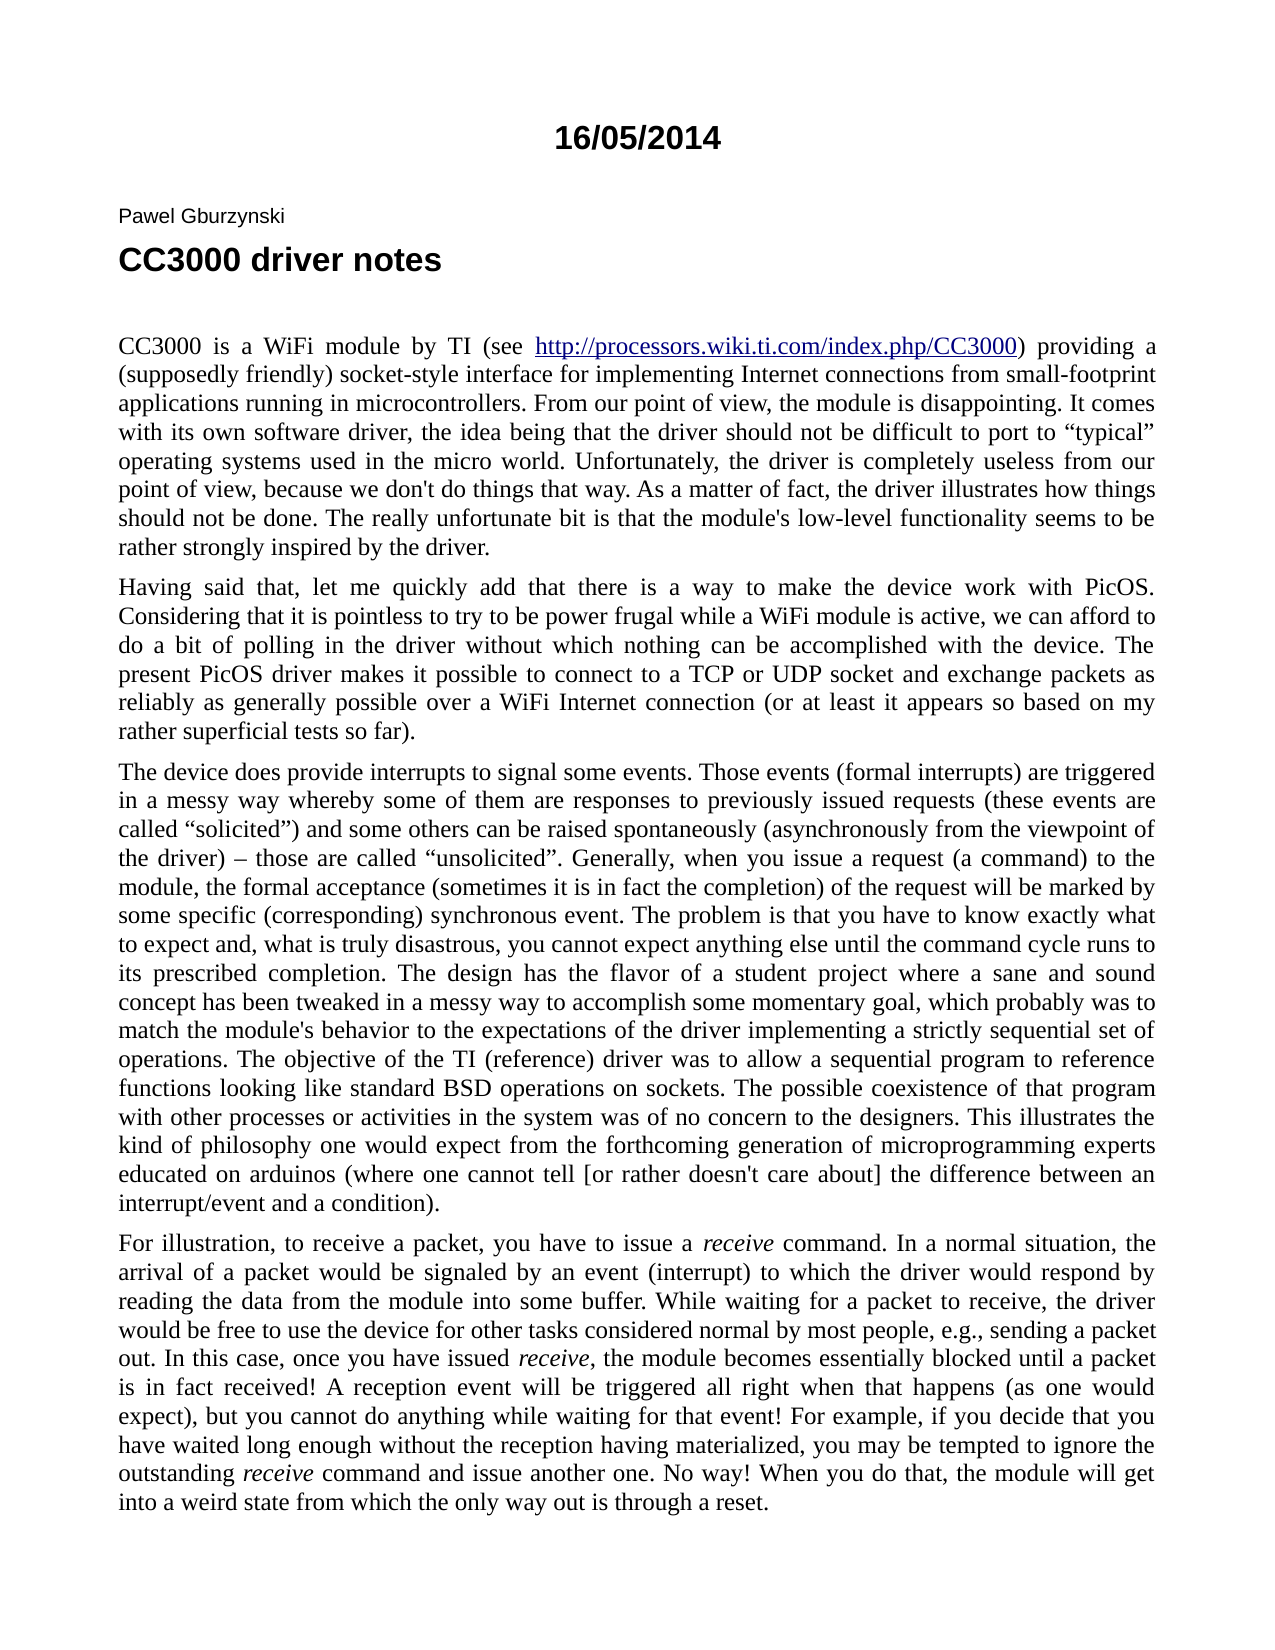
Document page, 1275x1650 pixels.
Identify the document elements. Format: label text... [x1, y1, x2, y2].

text For illustration, to receive a packet, you have to issue a receive command. In a normal situation, the arrival of a packet would be signaled by an event (interrupt) to which the driver would respond by reading the data from the module into some buffer. While waiting for a packet to receive, the driver would be free to use the device for other tasks considered normal by most people, e.g., sending a packet out. In this case, once you have issued receive, the module becomes essentially blocked until a packet is in fact received! A reception event will be triggered all right when that happens (as one would expect), but you cannot do anything while waiting for that event! For example, if you decide that you have waited long enough without the reception having materialized, you may be tempted to ignore the outstanding receive command and issue another one. No way! When you do that, the module will get into a weird state from which the only way out is through a reset. [118, 1228, 1157, 1516]
subtitle Pawel Gburzynski [118, 204, 1157, 228]
text The device does provide interrupts to signal some events. Those events (formal interrupts) are triggered in a messy way whereby some of them are responses to previously issued requests (these events are called “solicited”) and some others can be raised spontaneously (asynchronously from the viewpoint of the driver) – those are called “unsolicited”. Generally, when you issue a request (a command) to the module, the formal acceptance (sometimes it is in fact the completion) of the request will be marked by some specific (corresponding) synchronous event. The problem is that you have to know exactly what to expect and, what is truly disastrous, you cannot expect anything else until the command cycle runs to its prescribed completion. The design has the flavor of a student project where a sane and sound concept has been tweaked in a messy way to accomplish some momentary goal, which probably was to match the module's behavior to the expectations of the driver implementing a strictly sequential set of operations. The objective of the TI (reference) driver was to allow a sequential program to reference functions looking like standard BSD operations on sockets. The possible coexistence of that program with other processes or activities in the system was of no concern to the designers. This illustrates the kind of philosophy one would expect from the forthcoming generation of microprogramming experts educated on arduinos (where one cannot tell [or rather doesn't care about] the difference between an interrupt/event and a condition). [118, 757, 1157, 1217]
text Having said that, let me quickly add that there is a way to make the device work with PicOS. Considering that it is pointless to try to be power frugal while a WiFi module is active, we can afford to do a bit of polling in the driver without which nothing can be accomplished with the device. The present PicOS driver makes it possible to connect to a TCP or UDP socket and exchange packets as reliably as generally possible over a WiFi Internet connection (or at least it appears so based on my rather superficial tests so far). [118, 572, 1157, 745]
text CC3000 is a WiFi module by TI (see http://processors.wiki.ti.com/index.php/CC3000) providing a (supposedly friendly) socket-style interface for implementing Internet connections from small-footprint applications running in microcontrollers. From our point of view, the module is disappointing. It comes with its own software driver, the idea being that the driver should not be difficult to port to “typical” operating systems used in the micro world. Unfortunately, the driver is completely useless from our point of view, because we don't do things that way. As a matter of fact, the driver illustrates how things should not be done. The really unfortunate bit is that the module's low-level functionality seems to be rather strongly inspired by the driver. [118, 331, 1157, 561]
subtitle CC3000 driver notes [118, 240, 1157, 278]
subtitle 16/05/2014 [118, 118, 1157, 157]
